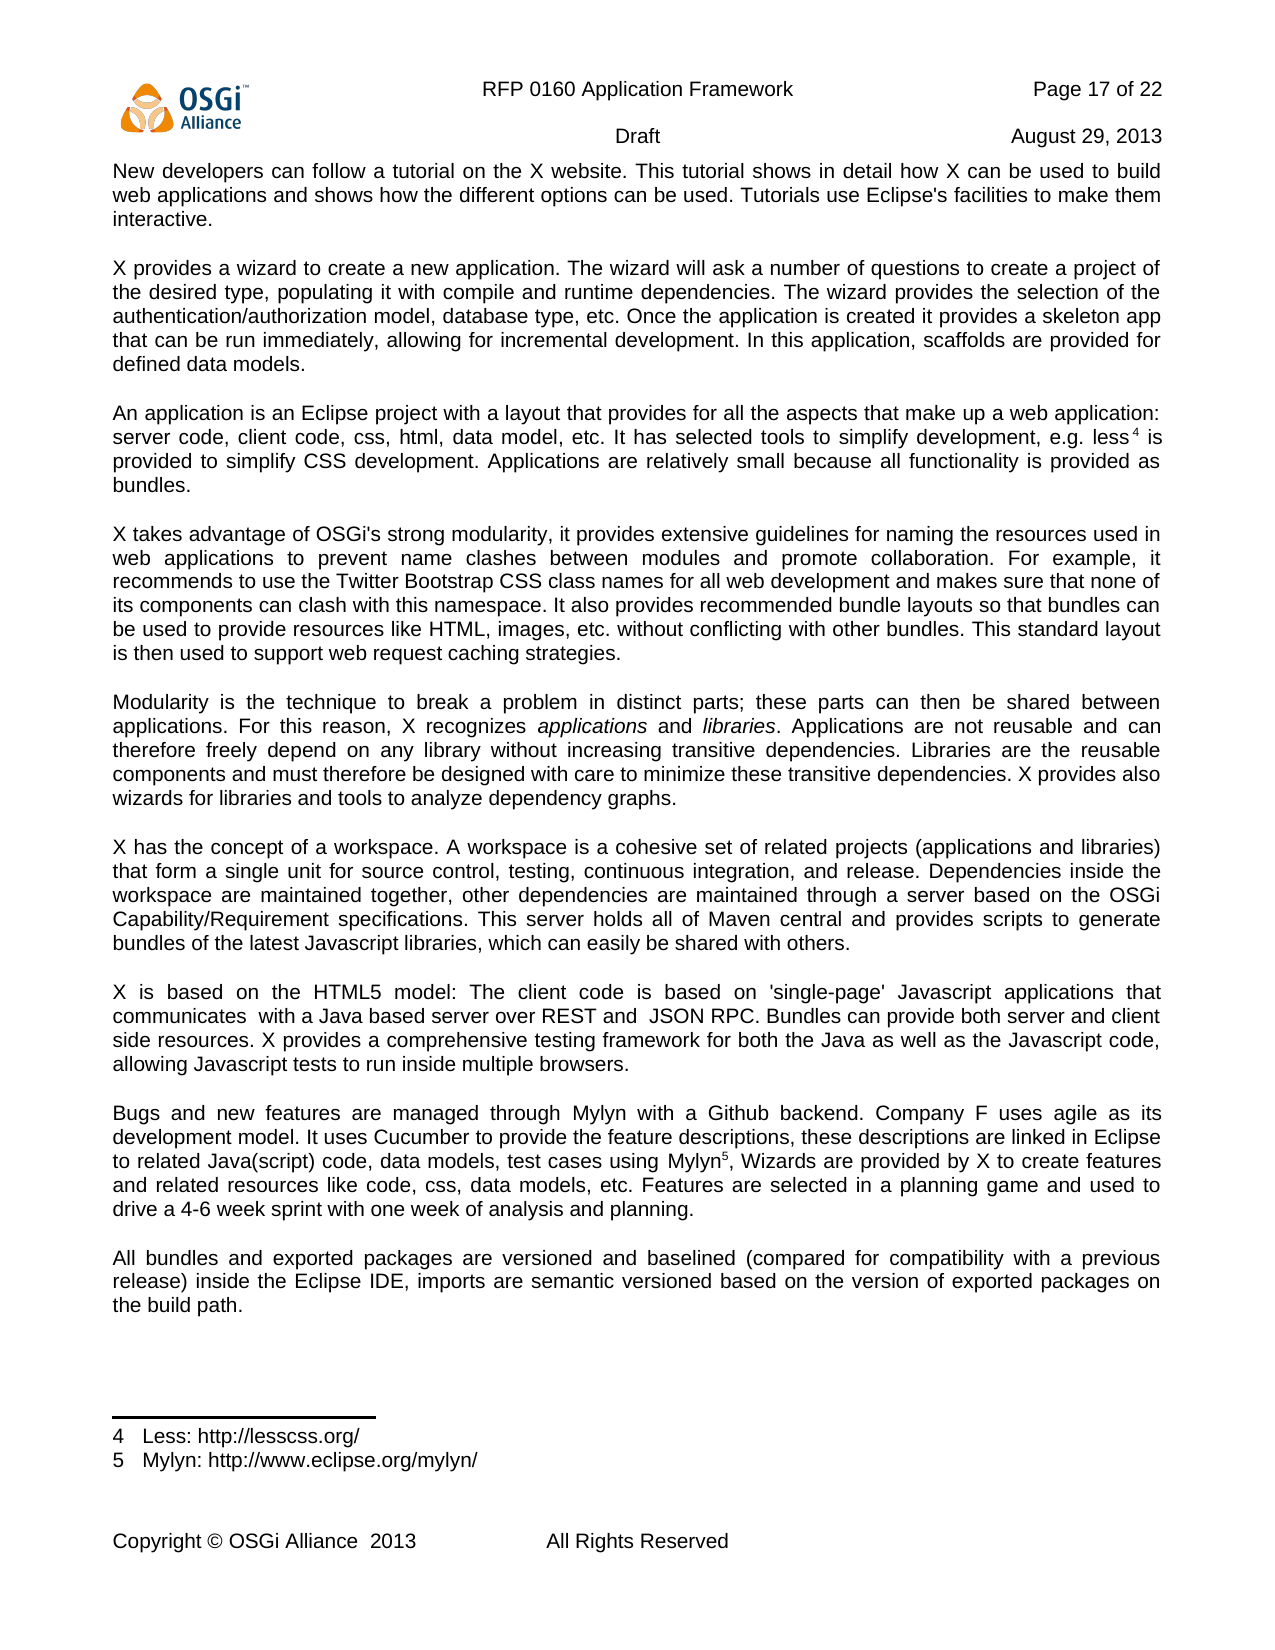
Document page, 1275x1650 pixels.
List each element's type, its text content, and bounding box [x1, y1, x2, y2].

text X provides a wizard to create a new application. The wizard will ask a number of questions to create a project of the desired type, populating it with compile and runtime dependencies. The wizard provides the selection of the authentication/authorization model, database type, etc. Once the application is created it provides a skeleton app that can be run immediately, allowing for incremental development. In this application, scaffolds are provided for defined data models. [112, 256, 1162, 376]
text Bugs and new features are managed through Mylyn with a Github backend. Company F uses agile as its development model. It uses Cucumber to provide the feature descriptions, these descriptions are linked in Eclipse to related Java(script) code, data models, test cases using Mylyn, Wizards are provided by X to create features and related resources like code, css, data models, etc. Features are selected in a planning game and used to drive a 4-6 week sprint with one week of analysis and planning. [112, 1101, 1162, 1220]
text Mylyn: http://www.eclipse.org/mylyn/ [112, 1447, 1162, 1471]
text X has the concept of a workspace. A workspace is a cohesive set of related projects (applications and libraries) that form a single unit for source control, testing, continuous integration, and release. Dependencies inside the workspace are maintained together, other dependencies are maintained through a server based on the OSGi Capability/Requirement specifications. This server holds all of Maven central and provides scripts to generate bundles of the latest Javascript libraries, which can easily be shared with others. [112, 835, 1162, 955]
text All bundles and exported packages are versioned and baselined (compared for compatibility with a previous release) inside the Eclipse IDE, imports are semantic versioned based on the version of exported packages on the build path. [112, 1245, 1162, 1317]
text X is based on the HTML5 model: The client code is based on 'single-page' Javascript applications that communicates with a Java based server over REST and JSON RPC. Bundles can provide both server and client side resources. X provides a comprehensive testing framework for both the Java as well as the Javascript code, allowing Javascript tests to run inside multiple browsers. [112, 980, 1162, 1076]
text New developers can follow a tutorial on the X website. This tutorial shows in detail how X can be used to build web applications and shows how the different options can be used. Tutorials use Eclipse's facilities to make them interactive. [112, 159, 1162, 231]
text Less: http://lesscss.org/ [112, 1423, 1162, 1447]
text Modularity is the technique to break a problem in distinct parts; these parts can then be shared between applications. For this reason, X recognizes applications and libraries. Applications are not reusable and can therefore freely depend on any library without increasing transitive dependencies. Libraries are the reusable components and must therefore be designed with care to minimize these transitive dependencies. X provides also wizards for libraries and tools to analyze dependency graphs. [112, 690, 1162, 810]
picture [113, 76, 257, 140]
text X takes advantage of OSGi's strong modularity, it provides extensive guidelines for naming the resources used in web applications to prevent name clashes between modules and promote collaboration. For example, it recommends to use the Twitter Bootstrap CSS class names for all web development and makes sure that none of its components can clash with this namespace. It also provides recommended bundle layouts so that bundles can be used to provide resources like HTML, images, etc. without conflicting with other bundles. This standard layout is then used to support web request caching strategies. [112, 521, 1162, 665]
text An application is an Eclipse project with a layout that provides for all the aspects that make up a web application: server code, client code, css, html, data model, etc. It has selected tools to simplify development, e.g. less is provided to simplify CSS development. Applications are relatively small because all functionality is provided as bundles. [112, 401, 1162, 496]
